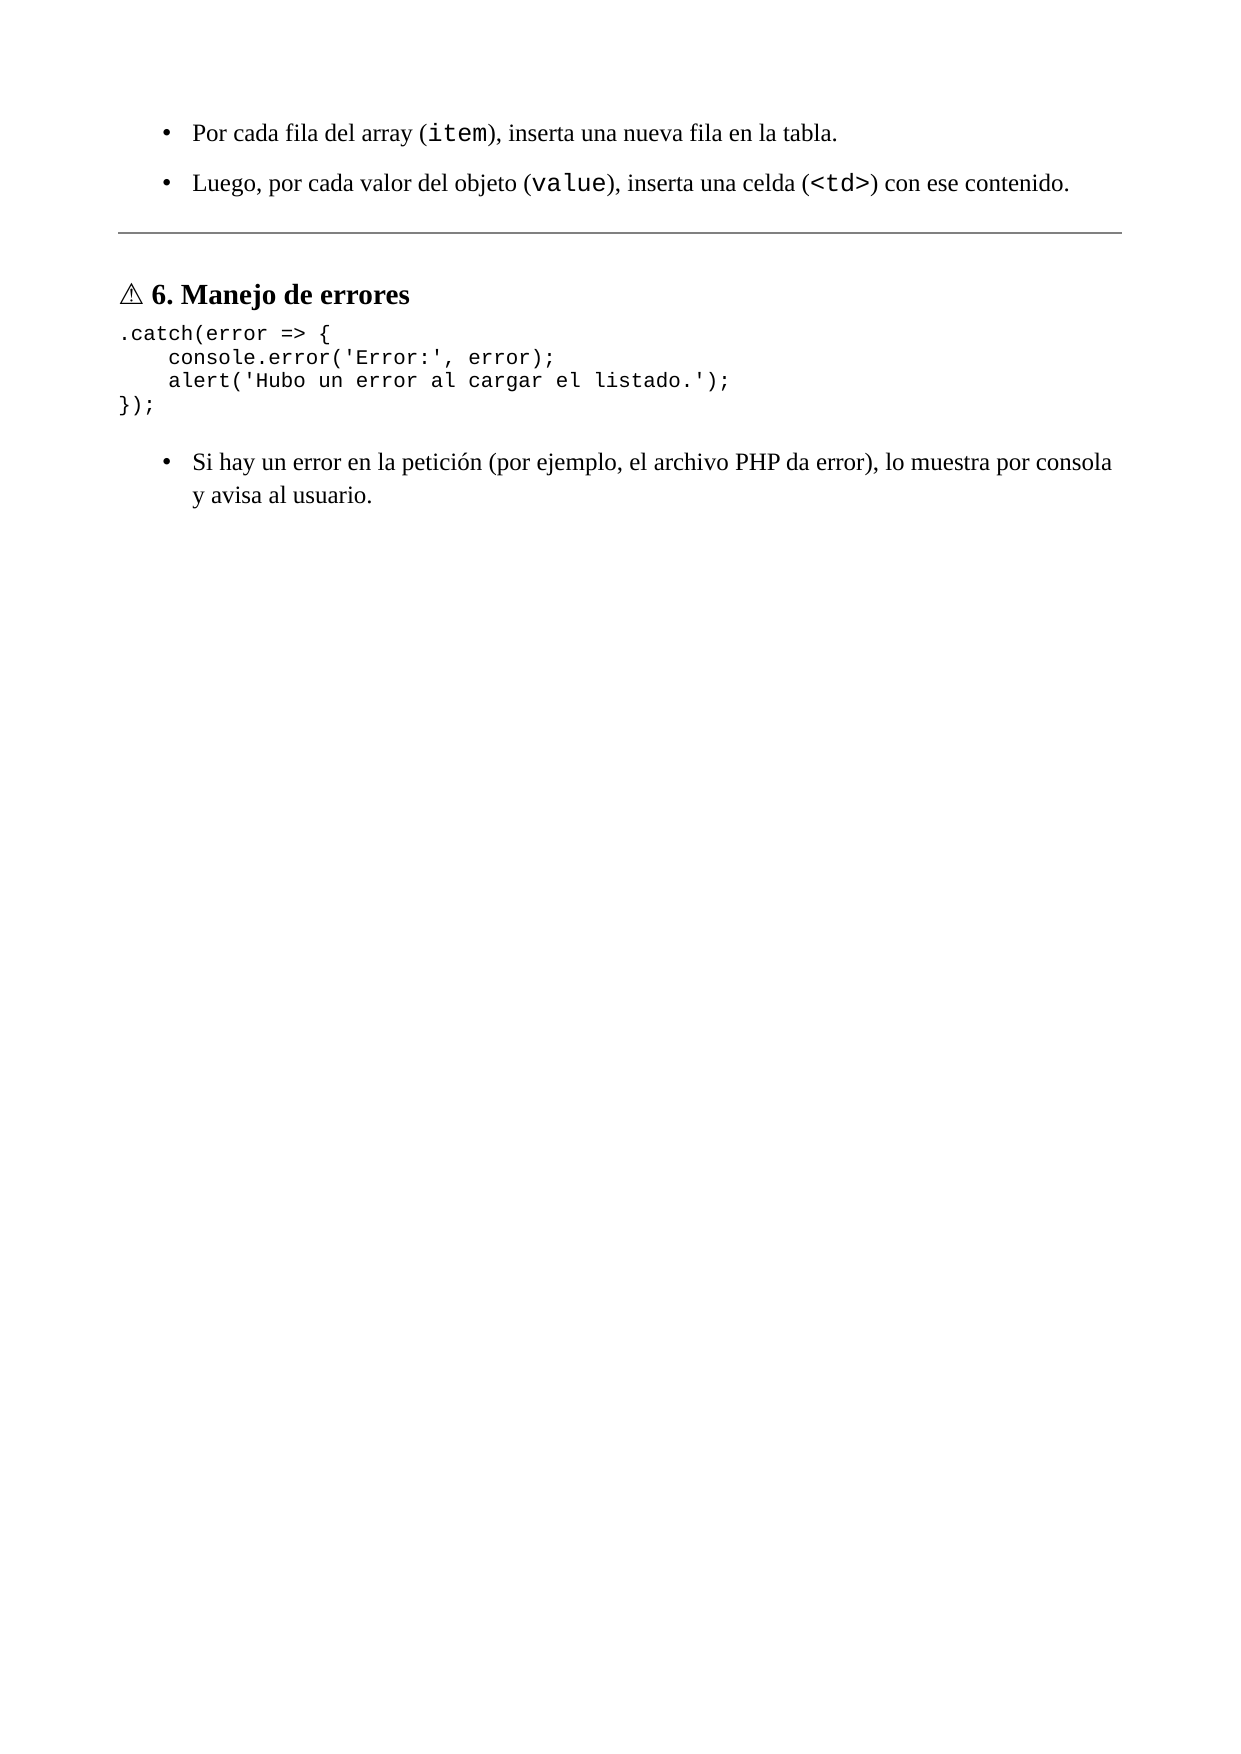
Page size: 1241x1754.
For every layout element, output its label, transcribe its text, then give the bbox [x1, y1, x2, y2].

subtitle ⚠️ 6. Manejo de errores [118, 277, 1122, 311]
text .catch(error => { [118, 323, 1122, 347]
text }); [118, 394, 1122, 418]
list Luego, por cada valor del objeto (value), inserta una celda (<td>) con ese contenido. [162, 168, 1122, 199]
list Por cada fila del array (item), inserta una nueva fila en la tabla. [162, 118, 1122, 149]
text console.error('Error:', error); [118, 347, 1122, 370]
text alert('Hubo un error al cargar el listado.'); [118, 370, 1122, 394]
list Si hay un error en la petición (por ejemplo, el archivo PHP da error), lo muestra por consola y avisa al usuario. [162, 447, 1122, 509]
